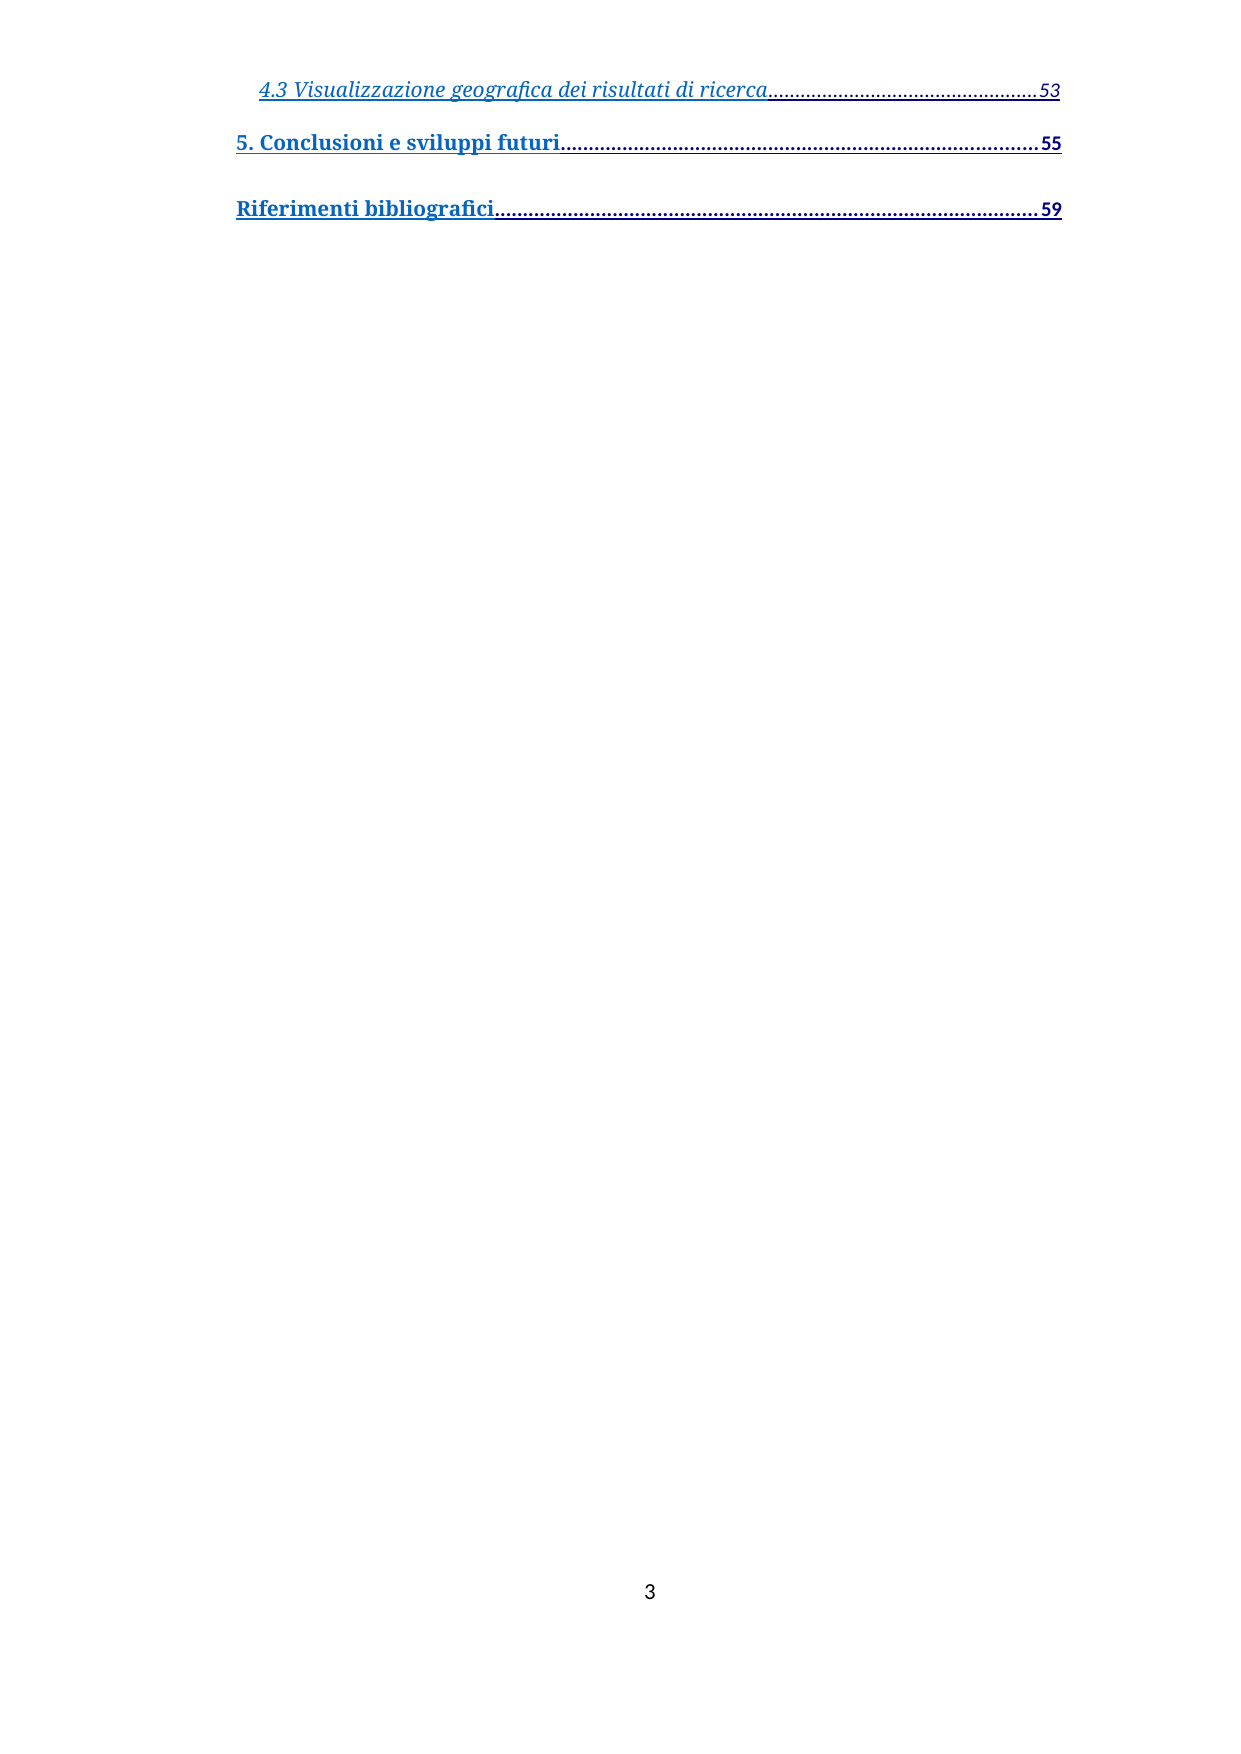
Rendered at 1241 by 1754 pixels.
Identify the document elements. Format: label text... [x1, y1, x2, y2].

text Riferimenti bibliografici 59 [236, 194, 1063, 223]
text 5. Conclusioni e sviluppi futuri 55 [236, 128, 1063, 157]
text 4.3 Visualizzazione geografica dei risultati di ricerca 53 [259, 75, 1063, 103]
